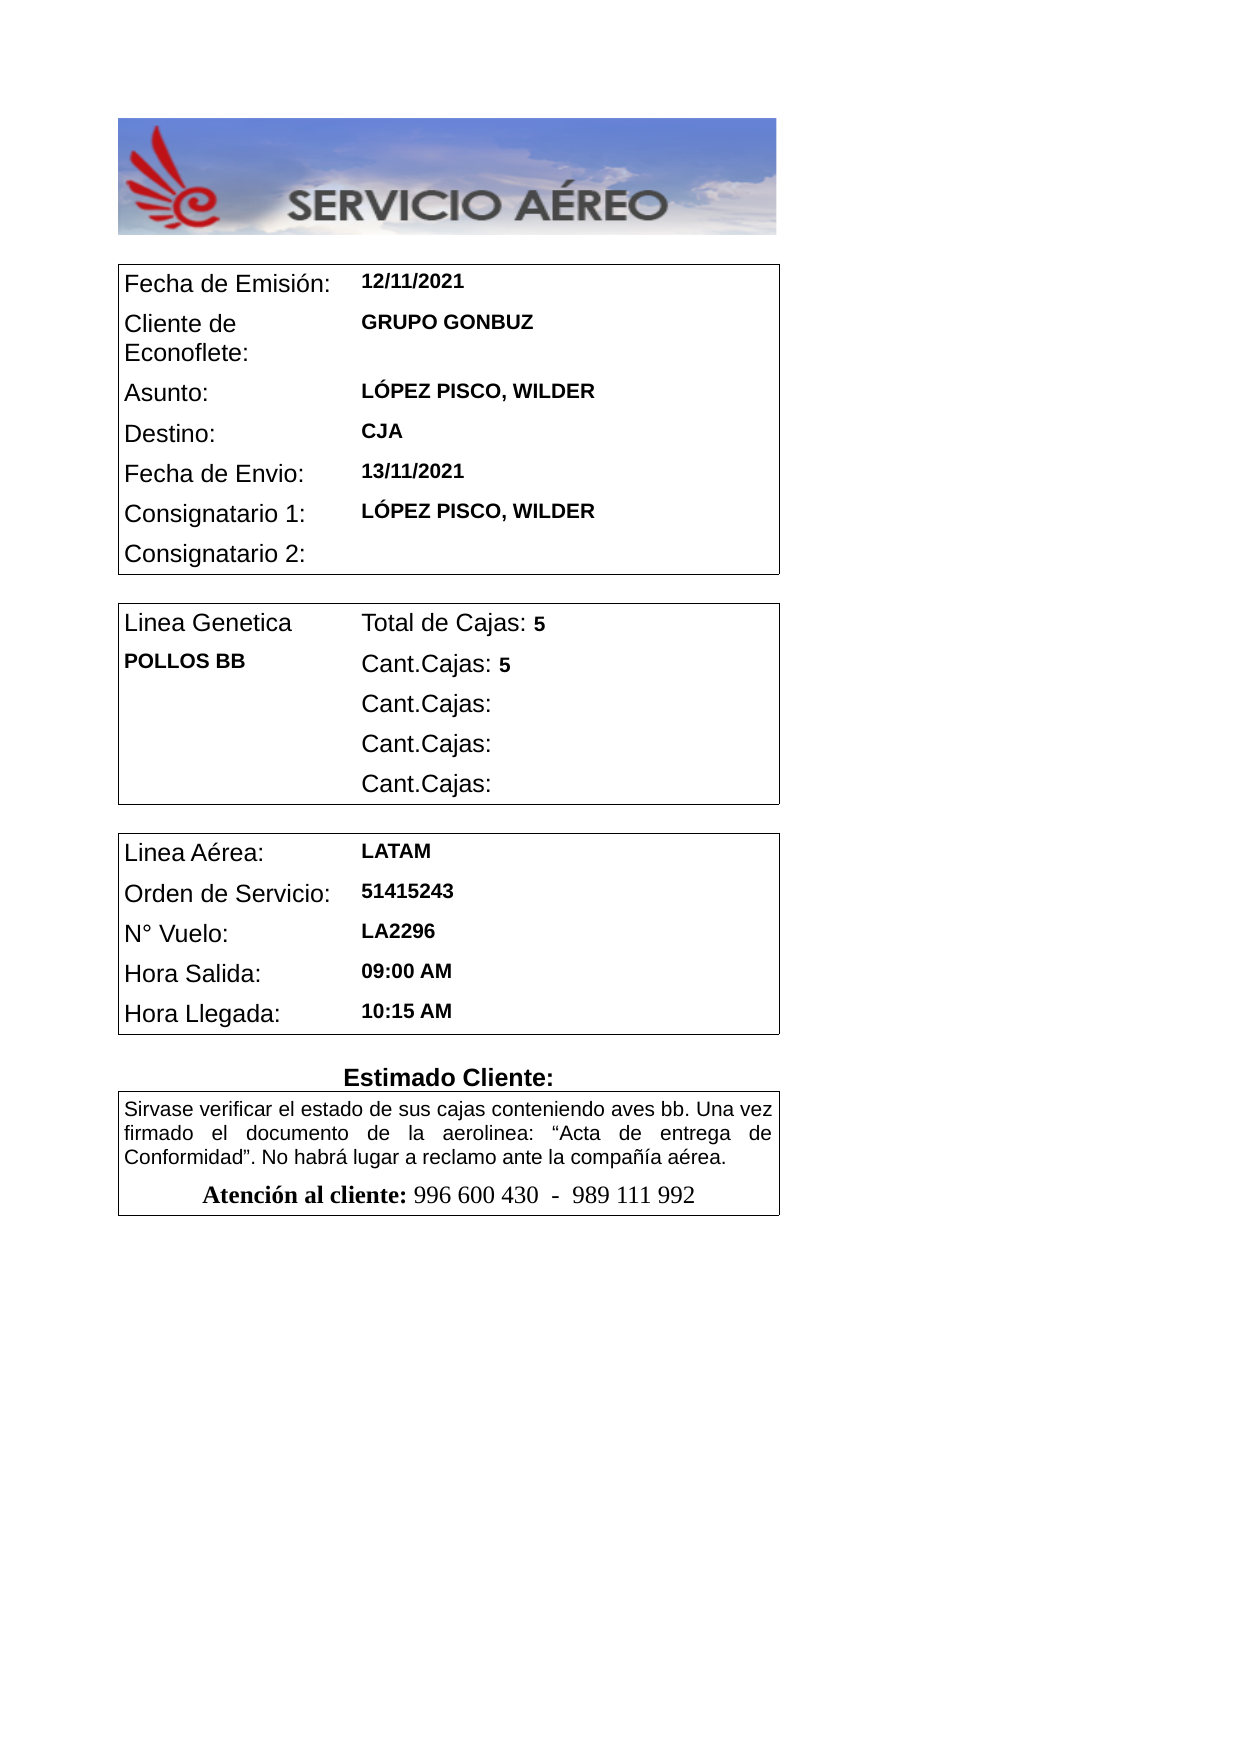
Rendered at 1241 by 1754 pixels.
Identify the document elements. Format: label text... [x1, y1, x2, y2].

table_cell [356, 805, 779, 833]
table_cell Cant.Cajas: 5 [356, 643, 779, 683]
table_cell Linea Genetica [119, 604, 356, 643]
table_cell Hora Salida: [119, 953, 356, 993]
table_header 12/11/2021 [356, 265, 779, 304]
table_header Fecha de Emisión: [119, 265, 356, 304]
table_cell [356, 534, 779, 574]
table_cell Fecha de Envio: [119, 453, 356, 493]
table_cell 10:15 AM [356, 994, 779, 1034]
table_cell N° Vuelo: [119, 913, 356, 953]
picture [118, 118, 777, 235]
table_cell [118, 575, 356, 603]
table_cell Sirvase verificar el estado de sus cajas conteniendo aves bb. Una vez firmado el documento de la aerolinea: “Acta de entrega de Conformidad”. No habrá lugar a reclamo ante la compañía aérea. [119, 1092, 779, 1175]
table_cell Estimado Cliente: [118, 1035, 779, 1091]
table_cell Hora Llegada: [119, 994, 356, 1034]
table_cell LA2296 [356, 913, 779, 953]
table_cell CJA [356, 413, 779, 453]
table_cell Cant.Cajas: [356, 683, 779, 723]
table_cell Cant.Cajas: [356, 723, 779, 763]
table_cell [119, 764, 356, 804]
table_cell Linea Aérea: [119, 834, 356, 873]
table_cell 09:00 AM [356, 953, 779, 993]
table_cell POLLOS BB [119, 643, 356, 683]
table_cell LÓPEZ PISCO, WILDER [356, 373, 779, 413]
table_cell 51415243 [356, 873, 779, 913]
table_cell 13/11/2021 [356, 453, 779, 493]
table_cell [356, 575, 779, 603]
table_cell [118, 805, 356, 833]
table_cell Atención al cliente: 996 600 430 - 989 111 992 [119, 1175, 779, 1215]
table_cell [119, 683, 356, 723]
table_cell Cant.Cajas: [356, 764, 779, 804]
table_cell Asunto: [119, 373, 356, 413]
table_cell Orden de Servicio: [119, 873, 356, 913]
table_cell [119, 723, 356, 763]
table_cell LÓPEZ PISCO, WILDER [356, 493, 779, 533]
table_cell Consignatario 2: [119, 534, 356, 574]
table_cell LATAM [356, 834, 779, 873]
table_cell Cliente de Econoflete: [119, 304, 356, 373]
table_cell GRUPO GONBUZ [356, 304, 779, 373]
table_cell Consignatario 1: [119, 493, 356, 533]
table_cell Destino: [119, 413, 356, 453]
table_cell Total de Cajas: 5 [356, 604, 779, 643]
